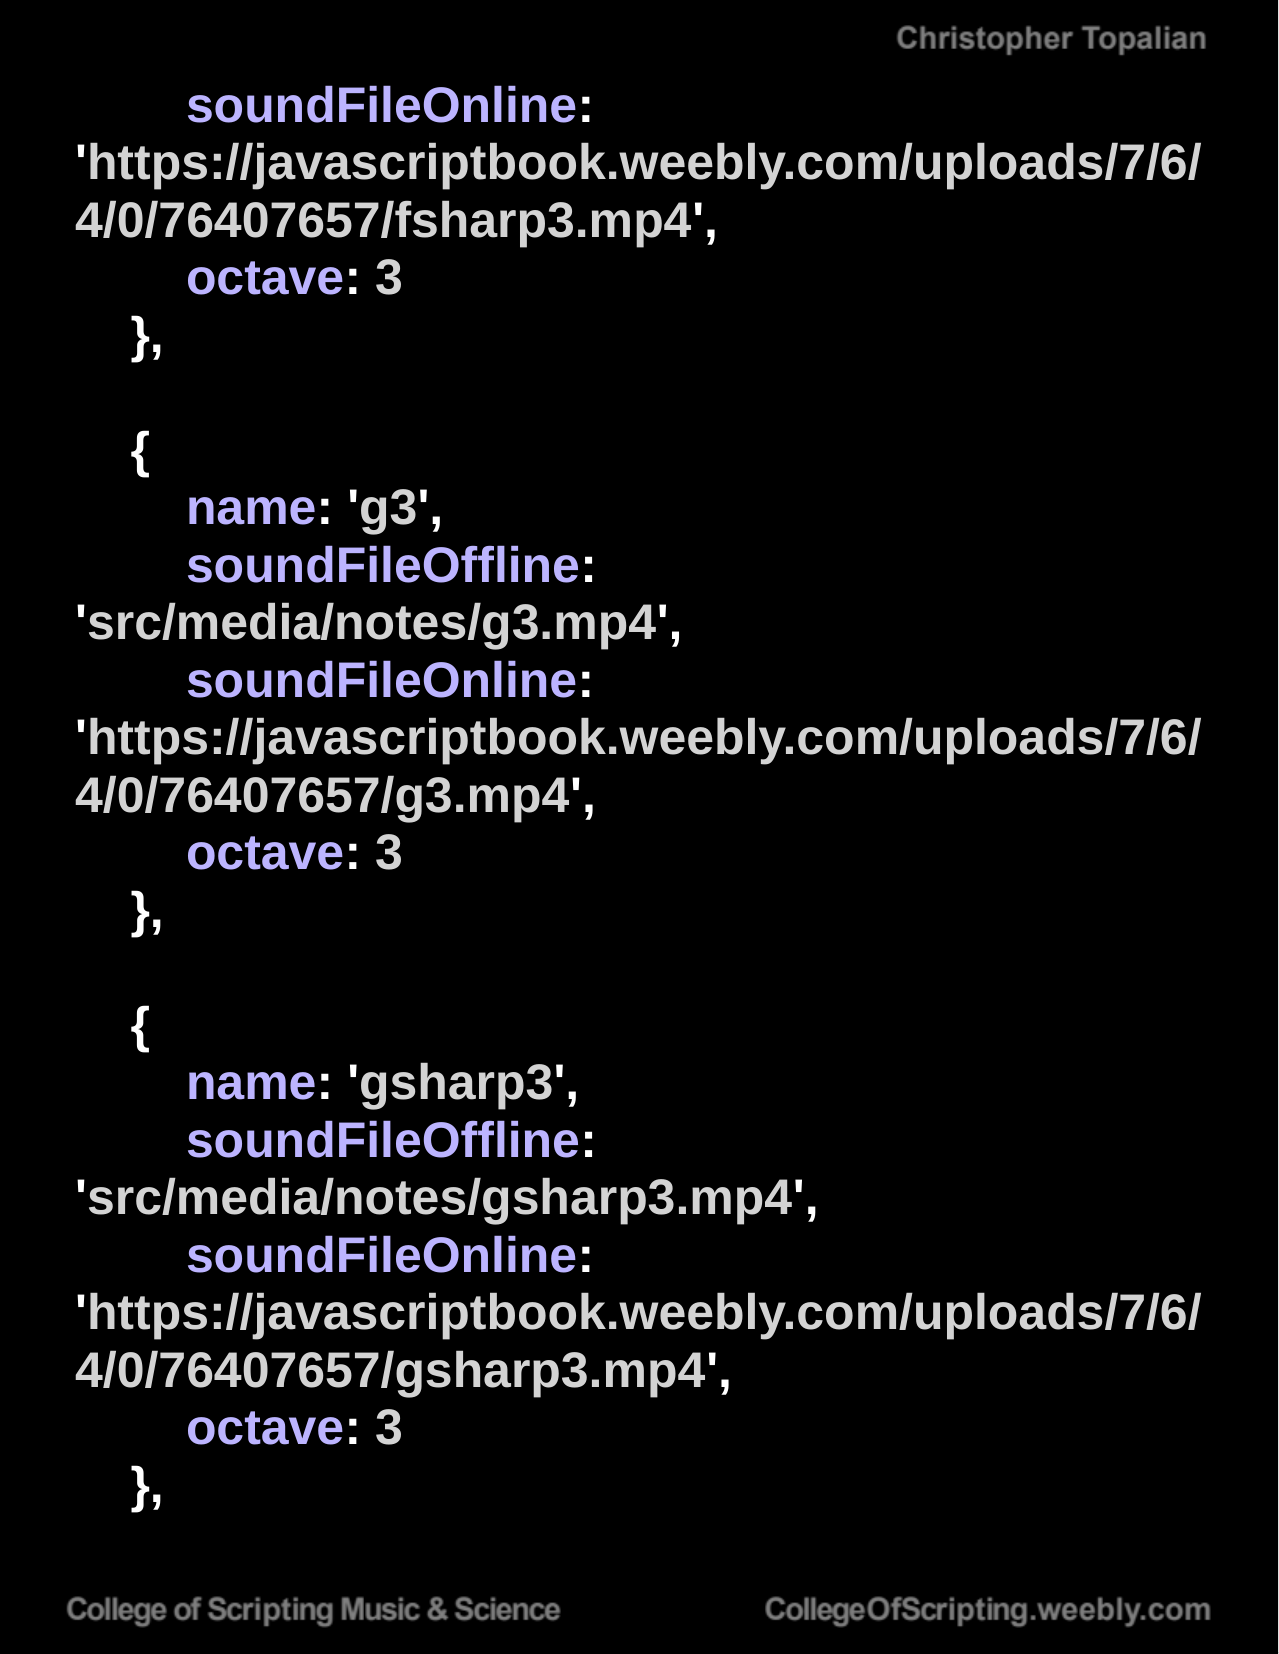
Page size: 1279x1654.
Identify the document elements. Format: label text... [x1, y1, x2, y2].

text soundFileOnline: 'https://javascriptbook.weebly.com/uploads/7/6/4/0/76407657/g3.mp4', [75, 650, 1203, 822]
text name: 'gsharp3', [75, 1052, 1203, 1110]
text soundFileOffline: 'src/media/notes/gsharp3.mp4', [75, 1110, 1203, 1225]
text octave: 3 [75, 822, 1203, 880]
text }, [75, 1455, 1203, 1512]
text octave: 3 [75, 247, 1203, 305]
text name: 'g3', [75, 477, 1203, 535]
text }, [75, 880, 1203, 937]
text octave: 3 [75, 1397, 1203, 1455]
text { [75, 420, 1203, 477]
text soundFileOnline: 'https://javascriptbook.weebly.com/uploads/7/6/4/0/76407657/gsharp3.mp4', [75, 1225, 1203, 1397]
text soundFileOffline: 'src/media/notes/g3.mp4', [75, 535, 1203, 650]
text }, [75, 305, 1203, 362]
text soundFileOnline: 'https://javascriptbook.weebly.com/uploads/7/6/4/0/76407657/fsharp3.mp4', [75, 75, 1203, 247]
text { [75, 995, 1203, 1052]
